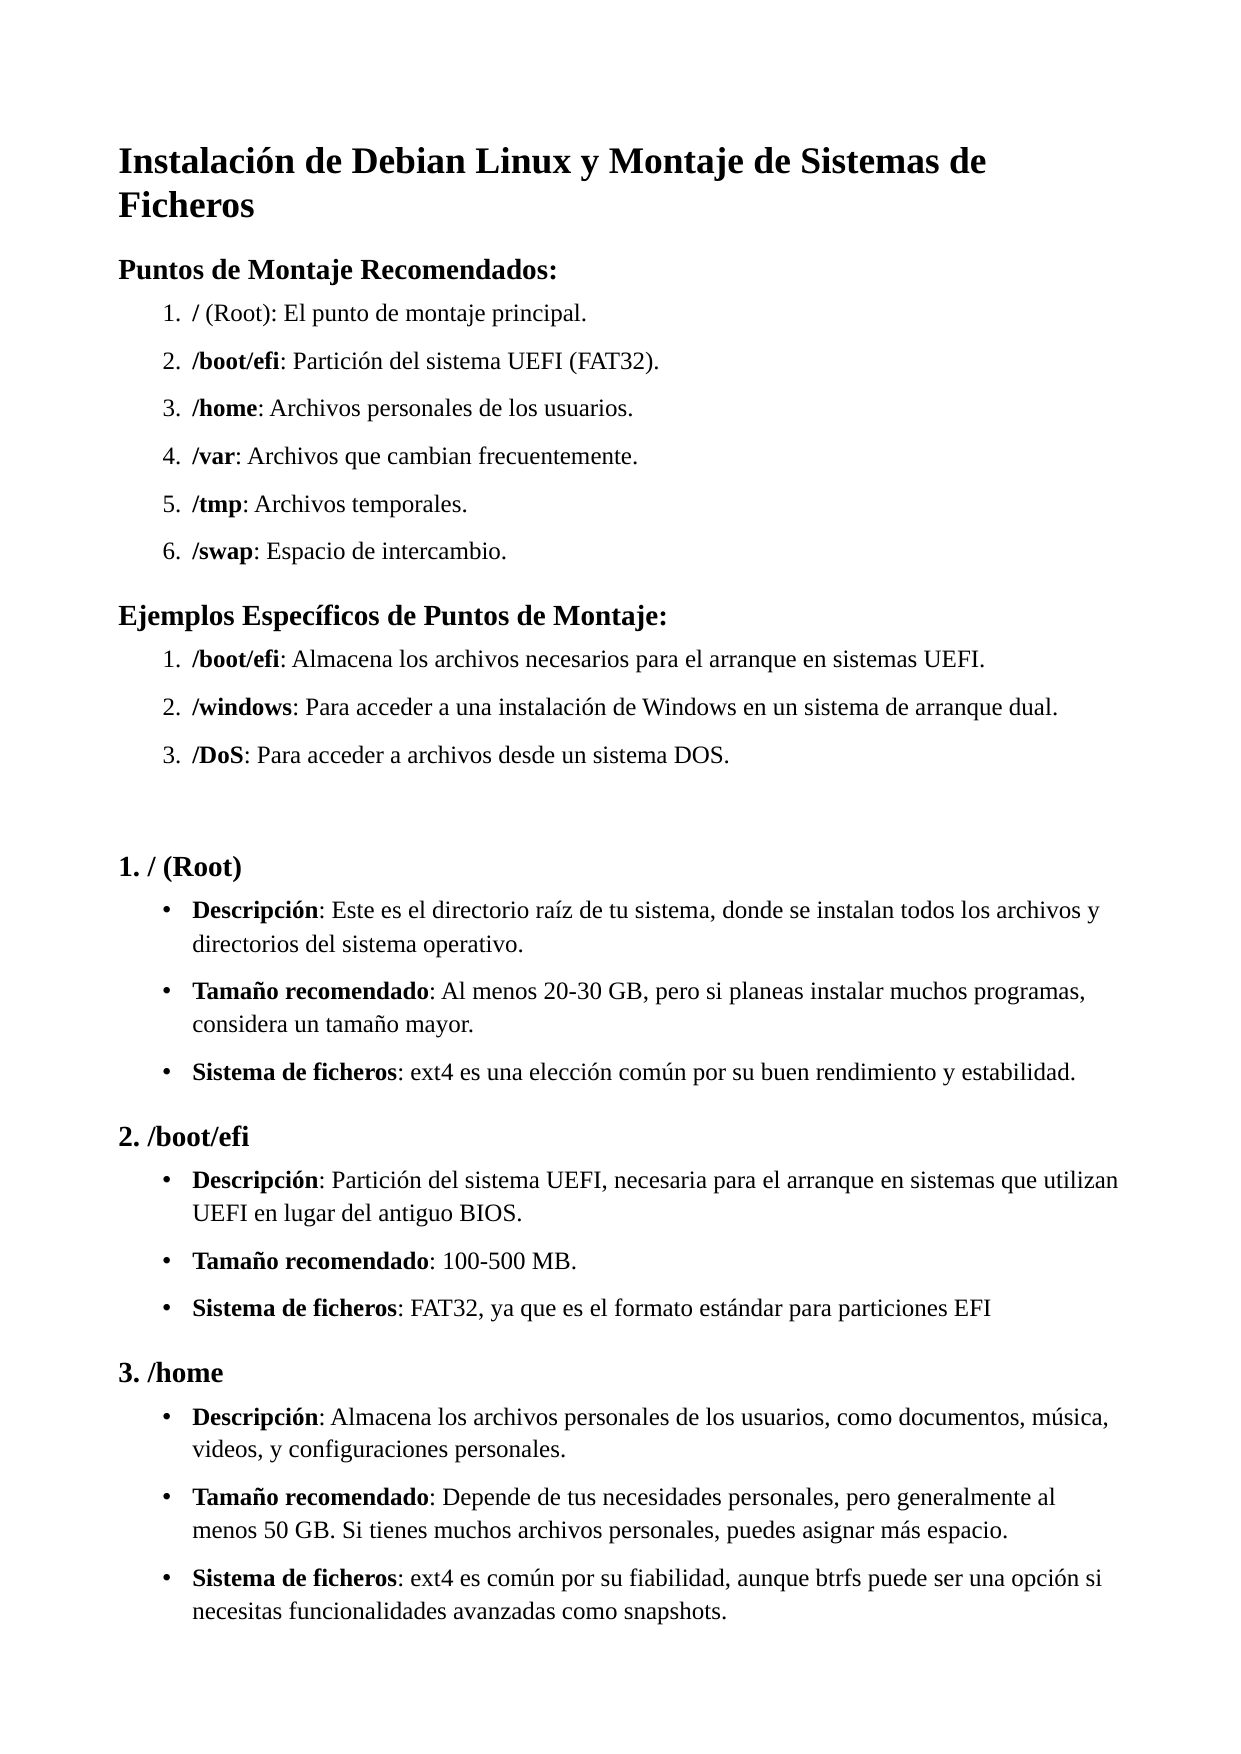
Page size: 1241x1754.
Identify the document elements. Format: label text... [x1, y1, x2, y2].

list /windows: Para acceder a una instalación de Windows en un sistema de arranque dual. [162, 692, 1122, 721]
list Sistema de ficheros: FAT32, ya que es el formato estándar para particiones EFI [162, 1293, 1122, 1322]
list Descripción: Este es el directorio raíz de tu sistema, donde se instalan todos los archivos y directorios del sistema operativo. [162, 896, 1122, 957]
list /boot/efi: Partición del sistema UEFI (FAT32). [162, 346, 1122, 375]
list /home: Archivos personales de los usuarios. [162, 393, 1122, 422]
list /var: Archivos que cambian frecuentemente. [162, 441, 1122, 470]
list /tmp: Archivos temporales. [162, 489, 1122, 517]
subtitle 3. /home [118, 1356, 1122, 1389]
list Descripción: Partición del sistema UEFI, necesaria para el arranque en sistemas que utilizan UEFI en lugar del antiguo BIOS. [162, 1165, 1122, 1227]
subtitle 2. /boot/efi [118, 1119, 1122, 1153]
list /swap: Espacio de intercambio. [162, 536, 1122, 565]
list Tamaño recomendado: Al menos 20-30 GB, pero si planeas instalar muchos programas, considera un tamaño mayor. [162, 976, 1122, 1038]
list Sistema de ficheros: ext4 es una elección común por su buen rendimiento y estabilidad. [162, 1057, 1122, 1086]
subtitle Puntos de Montaje Recomendados: [118, 252, 1122, 286]
subtitle 1. / (Root) [118, 849, 1122, 883]
list Sistema de ficheros: ext4 es común por su fiabilidad, aunque btrfs puede ser una opción si necesitas funcionalidades avanzadas como snapshots. [162, 1563, 1122, 1624]
list /DoS: Para acceder a archivos desde un sistema DOS. [162, 740, 1122, 768]
list / (Root): El punto de montaje principal. [162, 298, 1122, 327]
list Tamaño recomendado: Depende de tus necesidades personales, pero generalmente al menos 50 GB. Si tienes muchos archivos personales, puedes asignar más espacio. [162, 1482, 1122, 1544]
list /boot/efi: Almacena los archivos necesarios para el arranque en sistemas UEFI. [162, 644, 1122, 673]
subtitle Ejemplos Específicos de Puntos de Montaje: [118, 598, 1122, 632]
subtitle Instalación de Debian Linux y Montaje de Sistemas de Ficheros [118, 139, 1122, 225]
list Tamaño recomendado: 100-500 MB. [162, 1246, 1122, 1274]
list Descripción: Almacena los archivos personales de los usuarios, como documentos, música, videos, y configuraciones personales. [162, 1402, 1122, 1463]
